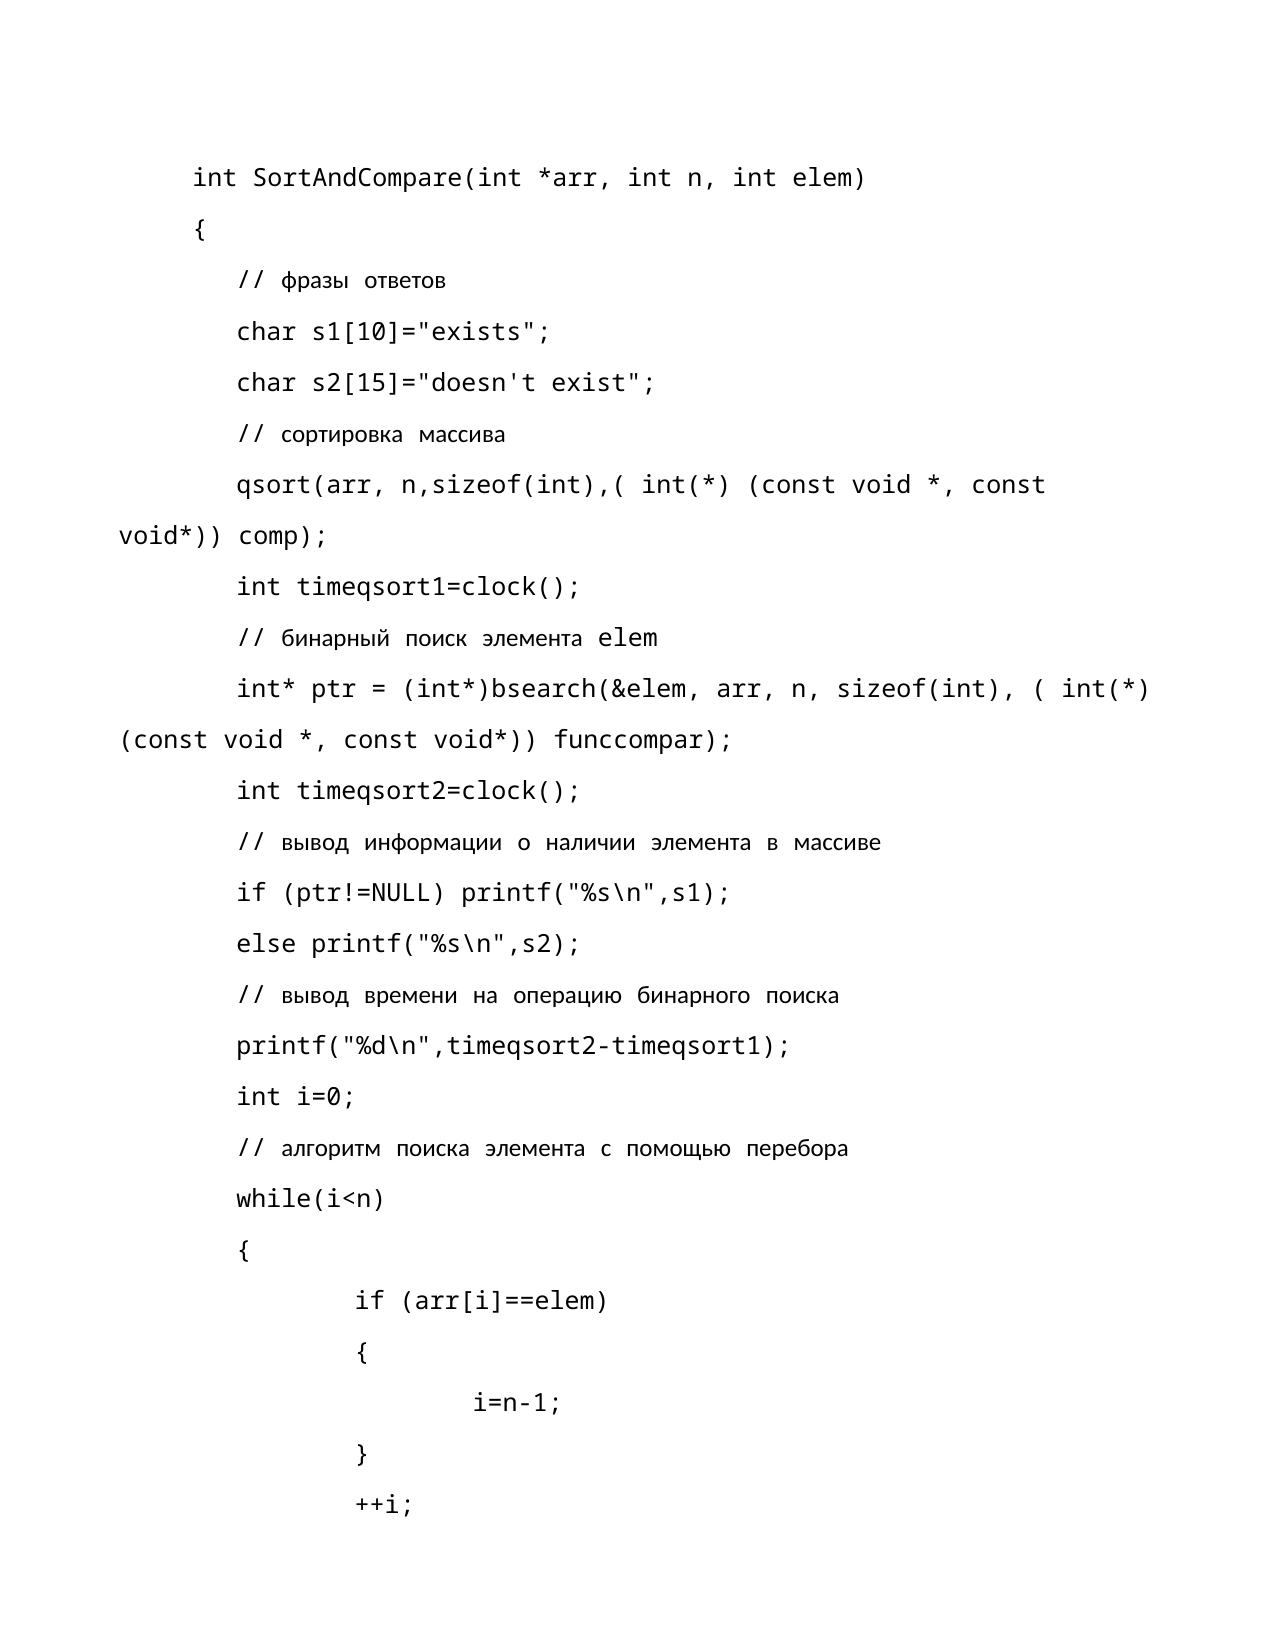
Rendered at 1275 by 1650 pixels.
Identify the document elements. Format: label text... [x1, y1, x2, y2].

text i=n-1; [118, 1385, 1157, 1419]
text { [118, 211, 1157, 245]
text int i=0; [118, 1079, 1157, 1113]
text // вывод времени на операцию бинарного поиска [118, 977, 1157, 1011]
text int SortAndCompare(int *arr, int n, int elem) [118, 160, 1157, 194]
text { [118, 1232, 1157, 1266]
text char s1[10]="exists"; [118, 313, 1157, 347]
text // бинарный поиск элемента elem [118, 619, 1157, 653]
text // алгоритм поиска элемента с помощью перебора [118, 1130, 1157, 1164]
text char s2[15]="doesn't exist"; [118, 364, 1157, 398]
text int timeqsort1=clock(); [118, 568, 1157, 602]
text } [118, 1436, 1157, 1470]
text int timeqsort2=clock(); [118, 773, 1157, 807]
text // вывод информации о наличии элемента в массиве [118, 824, 1157, 858]
text { [118, 1334, 1157, 1368]
text if (arr[i]==elem) [118, 1283, 1157, 1317]
text ++i; [118, 1487, 1157, 1521]
text // сортировка массива [118, 415, 1157, 449]
text qsort(arr, n,sizeof(int),( int(*) (const void *, const void*)) comp); [118, 466, 1157, 551]
text while(i<n) [118, 1181, 1157, 1215]
text else printf("%s\n",s2); [118, 926, 1157, 960]
text int* ptr = (int*)bsearch(&elem, arr, n, sizeof(int), ( int(*) (const void *, const void*)) funccompar); [118, 671, 1157, 756]
text printf("%d\n",timeqsort2-timeqsort1); [118, 1028, 1157, 1062]
text // фразы ответов [118, 262, 1157, 296]
text if (ptr!=NULL) printf("%s\n",s1); [118, 875, 1157, 909]
